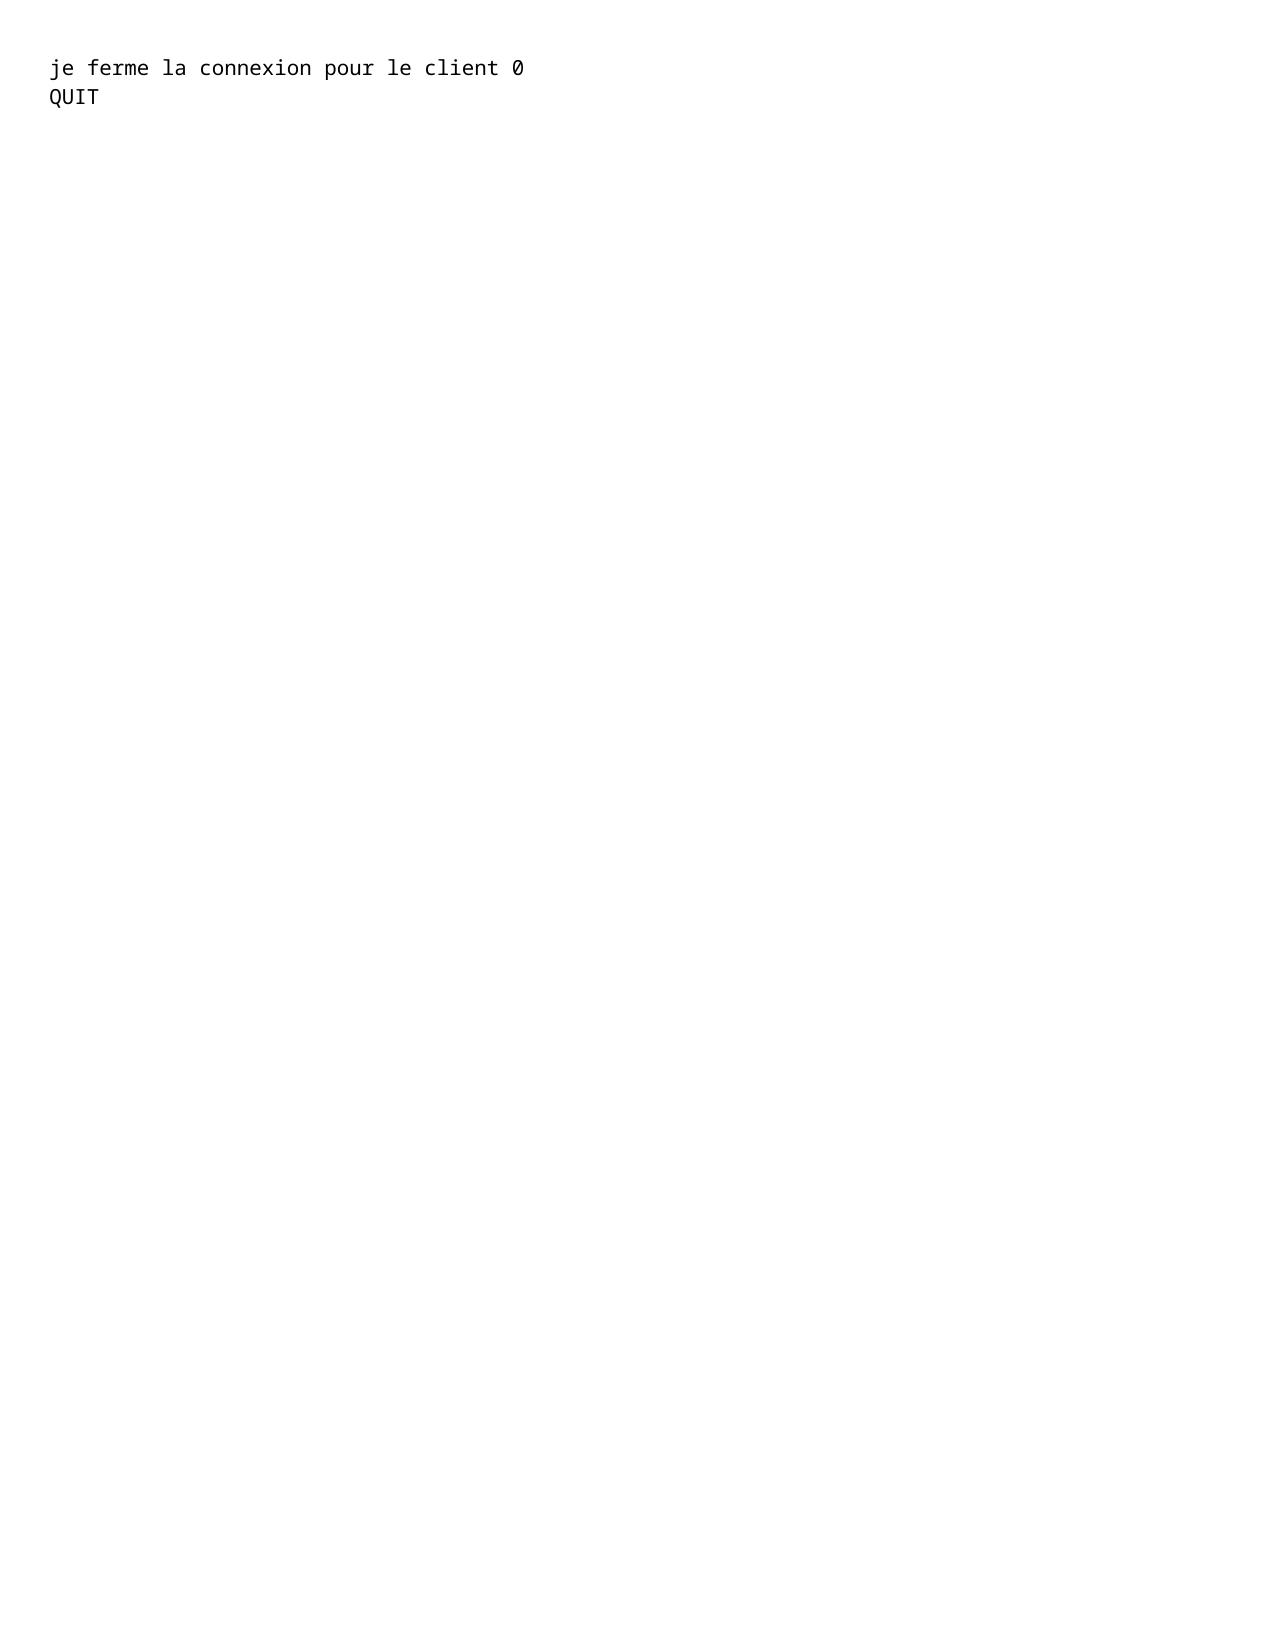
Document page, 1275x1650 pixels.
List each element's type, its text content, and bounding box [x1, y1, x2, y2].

text QUIT [49, 82, 1218, 110]
text je ferme la connexion pour le client 0 [49, 53, 1218, 82]
